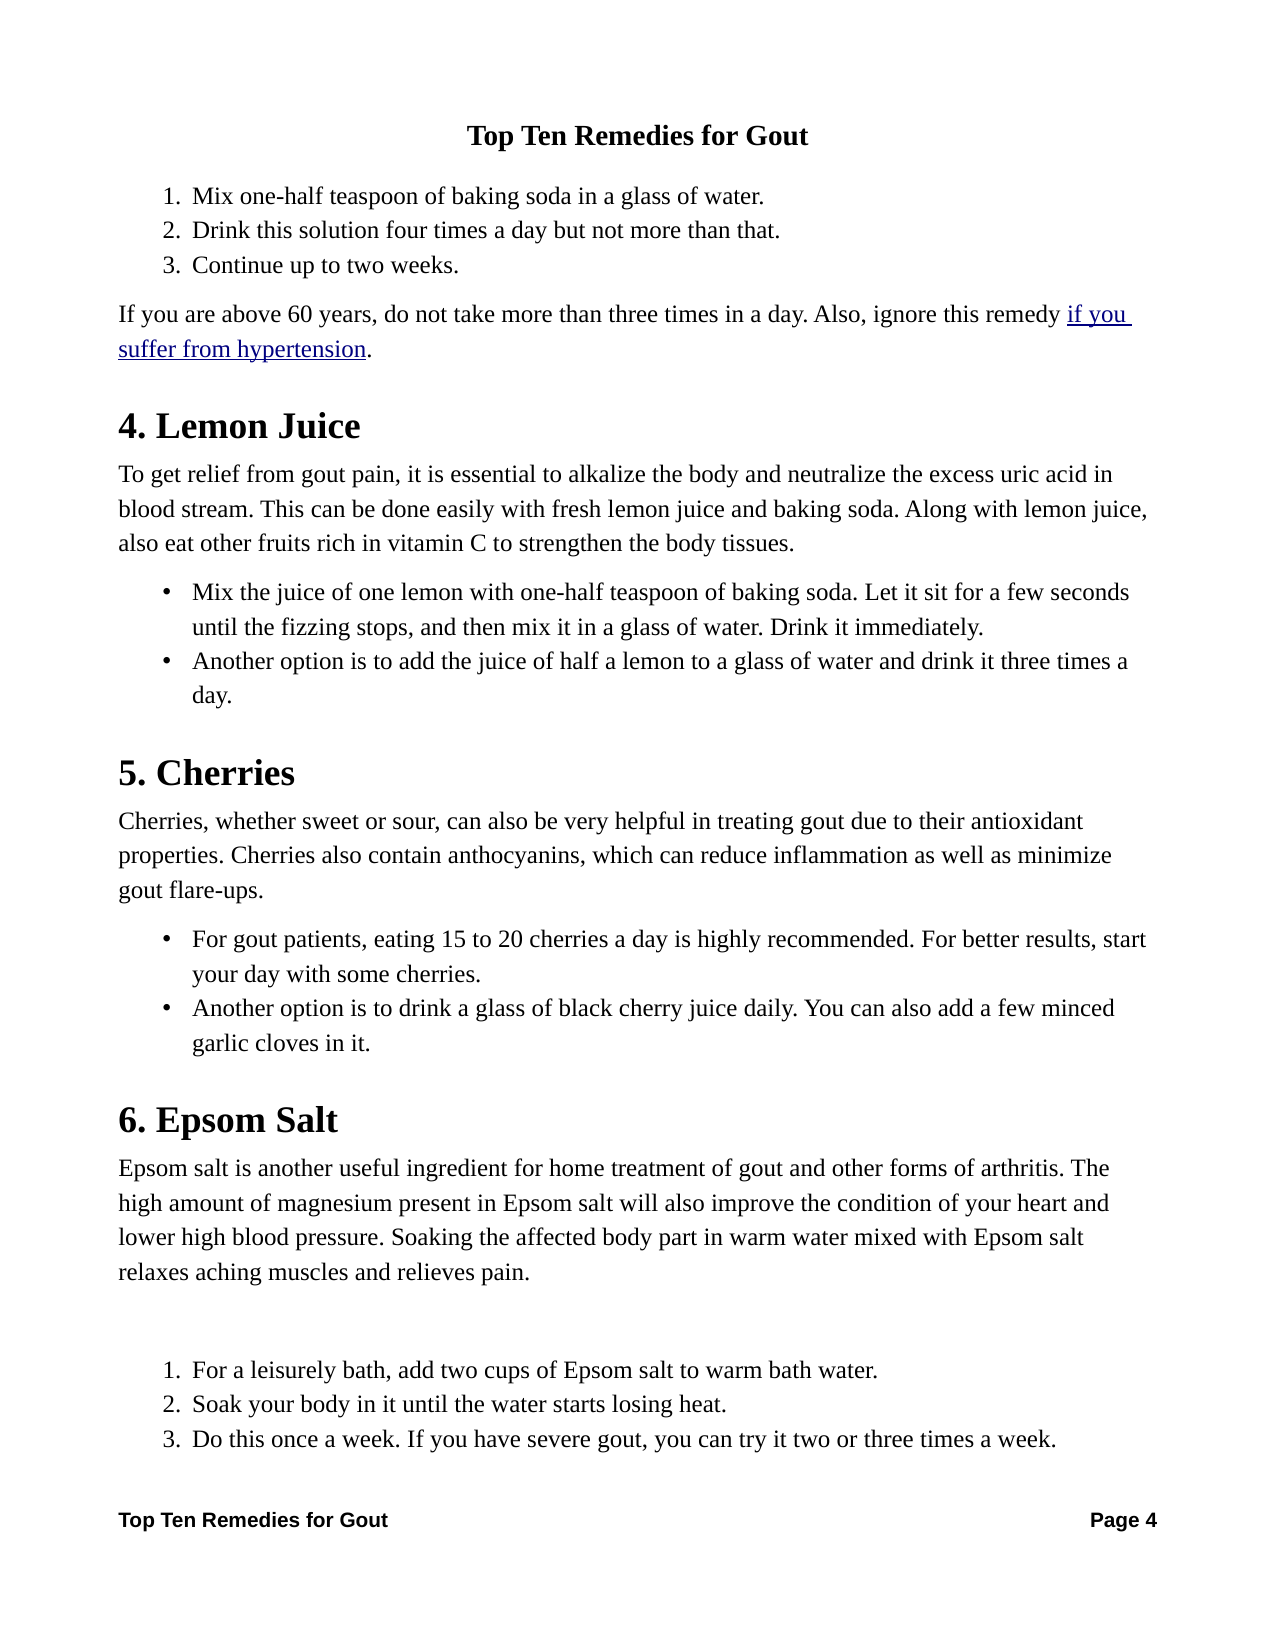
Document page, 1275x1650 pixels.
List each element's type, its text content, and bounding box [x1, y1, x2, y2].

list Mix one-half teaspoon of baking soda in a glass of water. [162, 181, 1157, 210]
list Another option is to add the juice of half a lemon to a glass of water and drink it three times a day. [162, 646, 1157, 709]
text To get relief from gout pain, it is essential to alkalize the body and neutralize the excess uric acid in blood stream. This can be done easily with fresh lemon juice and baking soda. Along with lemon juice, also eat other fruits rich in vitamin C to strengthen the body tissues. [118, 459, 1157, 557]
list Do this once a week. If you have severe gout, you can try it two or three times a week. [162, 1424, 1157, 1452]
subtitle 5. Cherries [118, 751, 1157, 794]
subtitle 4. Lemon Juice [118, 403, 1157, 447]
subtitle 6. Epsom Salt [118, 1097, 1157, 1141]
text If you are above 60 years, do not take more than three times in a day. Also, ignore this remedy if you suffer from hypertension. [118, 299, 1157, 362]
list Drink this solution four times a day but not more than that. [162, 216, 1157, 244]
text Cherries, whether sweet or sour, can also be very helpful in treating gout due to their antioxidant properties. Cherries also contain anthocyanins, which can reduce inflammation as well as minimize gout flare-ups. [118, 806, 1157, 904]
list Continue up to two weeks. [162, 250, 1157, 279]
list For gout patients, eating 15 to 20 cherries a day is highly recommended. For better results, start your day with some cherries. [162, 924, 1157, 987]
list Mix the juice of one lemon with one-half teaspoon of baking soda. Let it sit for a few seconds until the fizzing stops, and then mix it in a glass of water. Drink it immediately. [162, 577, 1157, 640]
list For a leisurely bath, add two cups of Epsom salt to warm bath water. [162, 1355, 1157, 1383]
list Soak your body in it until the water starts losing heat. [162, 1389, 1157, 1418]
text Epsom salt is another useful ingredient for home treatment of gout and other forms of arthritis. The high amount of magnesium present in Epsom salt will also improve the condition of your heart and lower high blood pressure. Soaking the affected body part in warm water mixed with Epsom salt relaxes aching muscles and relieves pain. [118, 1153, 1157, 1285]
list Another option is to drink a glass of black cherry juice daily. You can also add a few minced garlic cloves in it. [162, 993, 1157, 1056]
